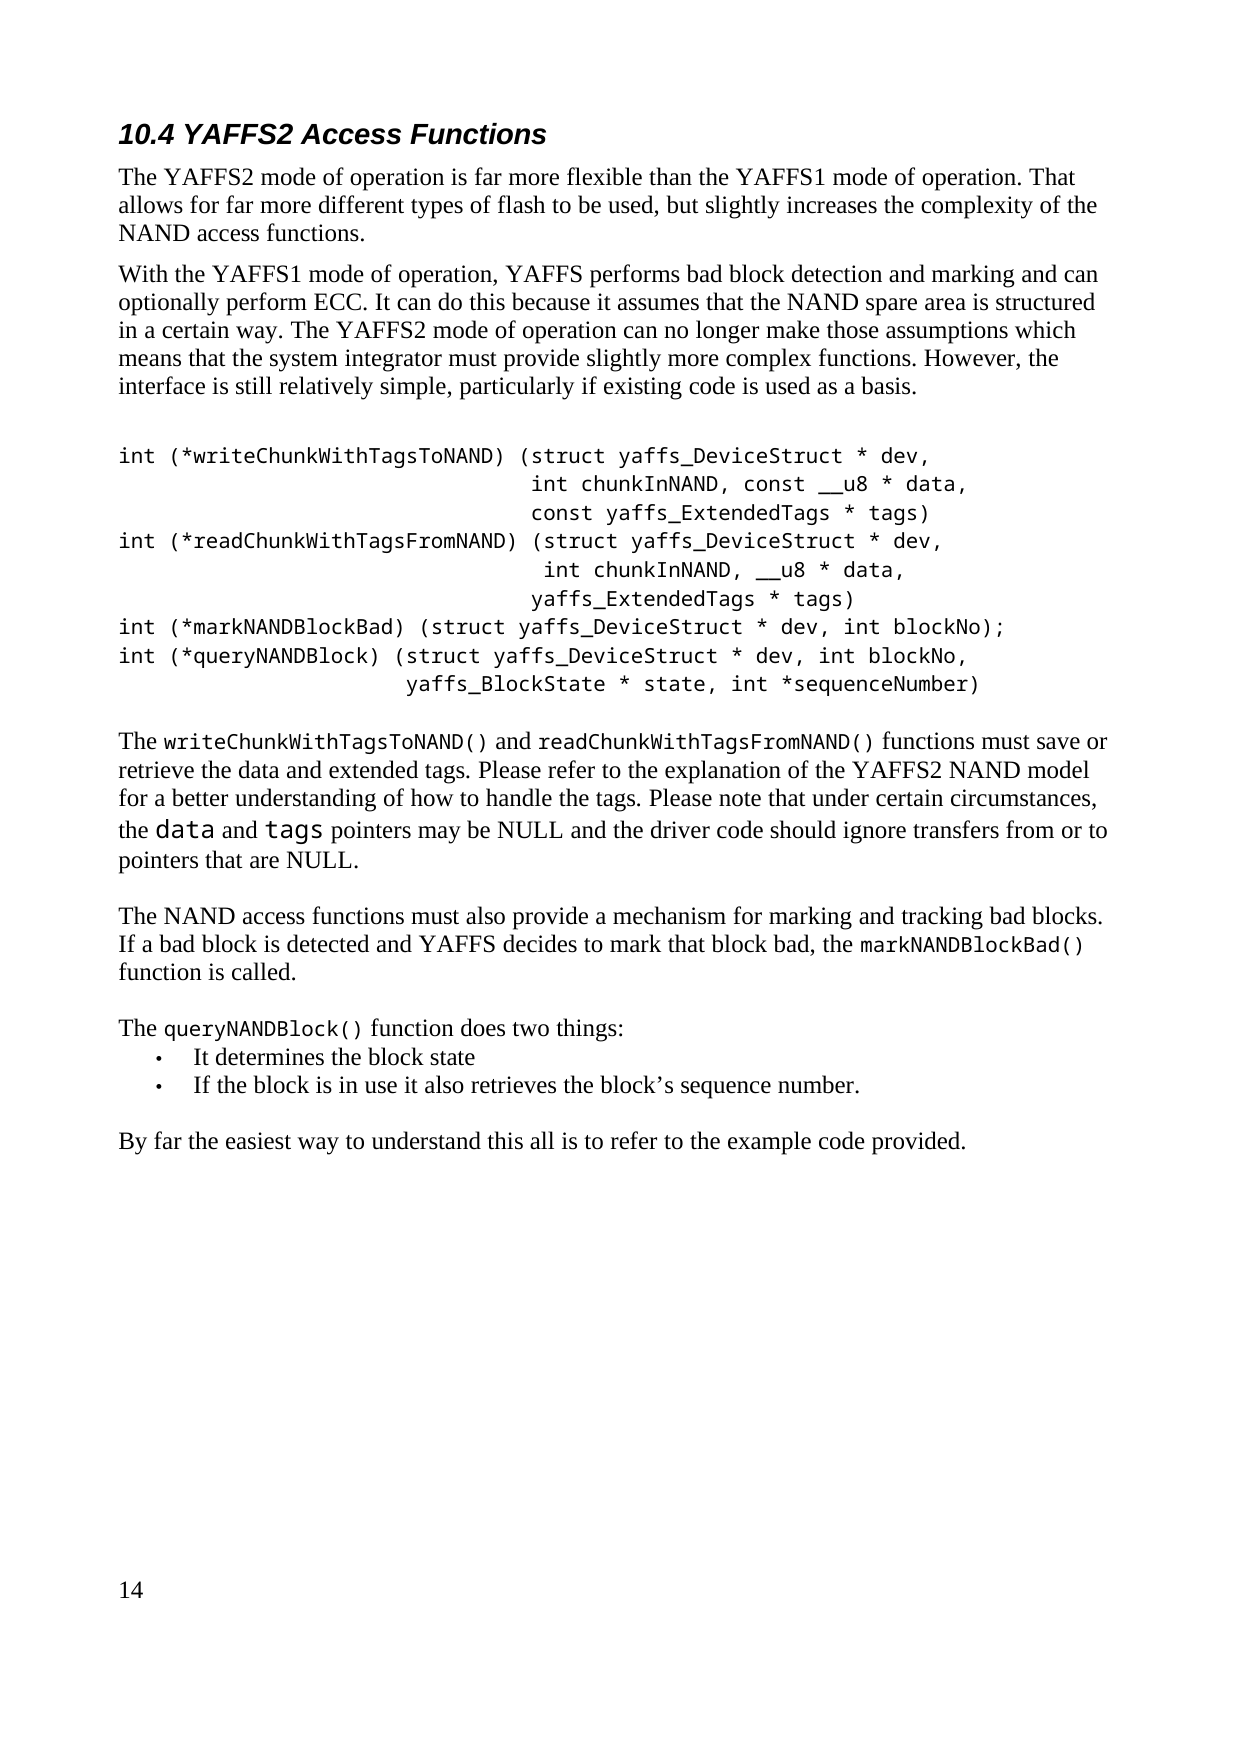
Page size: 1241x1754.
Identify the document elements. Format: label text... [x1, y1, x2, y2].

text yaffs_ExtendedTags * tags) [118, 583, 1122, 612]
text The NAND access functions must also provide a mechanism for marking and tracking bad blocks. If a bad block is detected and YAFFS decides to mark that block bad, the markNANDBlockBad() function is called. [118, 902, 1122, 986]
text int chunkInNAND, __u8 * data, [118, 555, 1122, 583]
text yaffs_BlockState * state, int *sequenceNumber) [118, 669, 1122, 698]
text The queryNANDBlock() function does two things: [118, 1014, 1122, 1043]
list If the block is in use it also retrieves the block’s sequence number. [156, 1071, 1122, 1099]
subtitle YAFFS2 Access Functions [118, 118, 1122, 151]
text const yaffs_ExtendedTags * tags) [118, 498, 1122, 526]
text With the YAFFS1 mode of operation, YAFFS performs bad block detection and marking and can optionally perform ECC. It can do this because it assumes that the NAND spare area is structured in a certain way. The YAFFS2 mode of operation can no longer make those assumptions which means that the system integrator must provide slightly more complex functions. However, the interface is still relatively simple, particularly if existing code is used as a basis. [118, 260, 1122, 400]
text int (*markNANDBlockBad) (struct yaffs_DeviceStruct * dev, int blockNo); [118, 612, 1122, 641]
text By far the easiest way to understand this all is to refer to the example code provided. [118, 1127, 1122, 1155]
text int (*queryNANDBlock) (struct yaffs_DeviceStruct * dev, int blockNo, [118, 641, 1122, 669]
text The writeChunkWithTagsToNAND() and readChunkWithTagsFromNAND() functions must save or retrieve the data and extended tags. Please refer to the explanation of the YAFFS2 NAND model for a better understanding of how to handle the tags. Please note that under certain circumstances, the data and tags pointers may be NULL and the driver code should ignore transfers from or to pointers that are NULL. [118, 727, 1122, 874]
text int (*readChunkWithTagsFromNAND) (struct yaffs_DeviceStruct * dev, [118, 526, 1122, 555]
text int (*writeChunkWithTagsToNAND) (struct yaffs_DeviceStruct * dev, [118, 441, 1122, 469]
text The YAFFS2 mode of operation is far more flexible than the YAFFS1 mode of operation. That allows for far more different types of flash to be used, but slightly increases the complexity of the NAND access functions. [118, 163, 1122, 247]
list It determines the block state [156, 1043, 1122, 1071]
text int chunkInNAND, const __u8 * data, [118, 469, 1122, 498]
